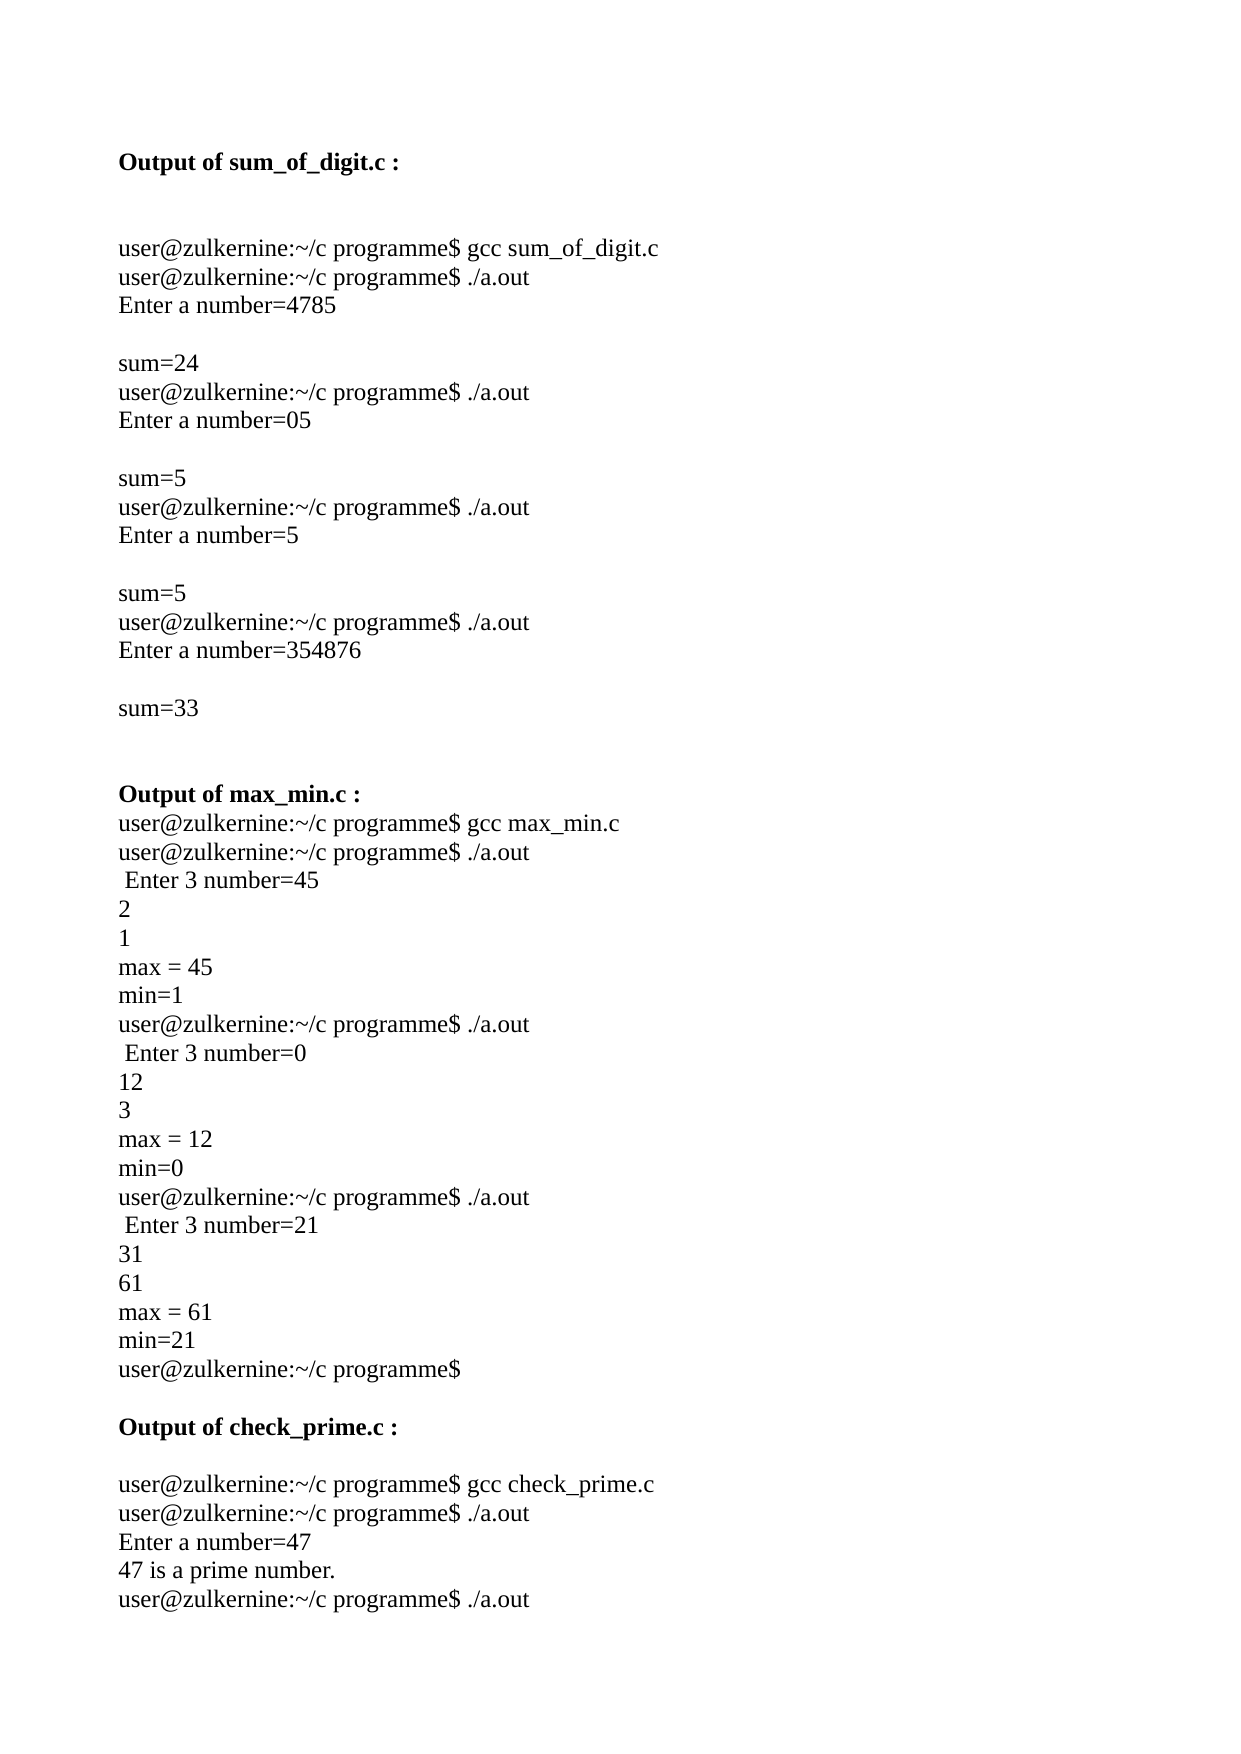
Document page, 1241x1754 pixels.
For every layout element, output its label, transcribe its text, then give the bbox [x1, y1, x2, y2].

text user@zulkernine:~/c programme$ [118, 1354, 1122, 1383]
text user@zulkernine:~/c programme$ ./a.out [118, 1009, 1122, 1038]
text Enter a number=5 [118, 521, 1122, 549]
text Output of max_min.c : [118, 779, 1122, 808]
text user@zulkernine:~/c programme$ gcc max_min.c [118, 808, 1122, 837]
text sum=5 [118, 578, 1122, 607]
text Output of check_prime.c : [118, 1412, 1122, 1441]
text min=1 [118, 981, 1122, 1009]
text user@zulkernine:~/c programme$ gcc sum_of_digit.c [118, 233, 1122, 262]
text sum=33 [118, 693, 1122, 722]
text sum=5 [118, 463, 1122, 492]
text 47 is a prime number. [118, 1556, 1122, 1584]
text max = 45 [118, 952, 1122, 981]
text 61 [118, 1268, 1122, 1297]
text Enter a number=4785 [118, 291, 1122, 319]
text min=0 [118, 1153, 1122, 1182]
text 2 [118, 894, 1122, 923]
text user@zulkernine:~/c programme$ ./a.out [118, 1498, 1122, 1527]
text user@zulkernine:~/c programme$ ./a.out [118, 607, 1122, 636]
text user@zulkernine:~/c programme$ ./a.out [118, 492, 1122, 521]
text 1 [118, 923, 1122, 952]
text Enter 3 number=0 [118, 1038, 1122, 1067]
text min=21 [118, 1326, 1122, 1354]
text 31 [118, 1239, 1122, 1268]
text max = 61 [118, 1297, 1122, 1326]
text user@zulkernine:~/c programme$ gcc check_prime.c [118, 1469, 1122, 1498]
text Enter a number=354876 [118, 636, 1122, 664]
text Enter a number=05 [118, 406, 1122, 434]
text Output of sum_of_digit.c : [118, 147, 1122, 176]
text user@zulkernine:~/c programme$ ./a.out [118, 377, 1122, 406]
text user@zulkernine:~/c programme$ ./a.out [118, 1182, 1122, 1211]
text 3 [118, 1096, 1122, 1124]
text Enter a number=47 [118, 1527, 1122, 1556]
text user@zulkernine:~/c programme$ ./a.out [118, 1584, 1122, 1613]
text user@zulkernine:~/c programme$ ./a.out [118, 837, 1122, 866]
text 12 [118, 1067, 1122, 1096]
text max = 12 [118, 1124, 1122, 1153]
text Enter 3 number=45 [118, 866, 1122, 894]
text Enter 3 number=21 [118, 1211, 1122, 1239]
text user@zulkernine:~/c programme$ ./a.out [118, 262, 1122, 291]
text sum=24 [118, 348, 1122, 377]
